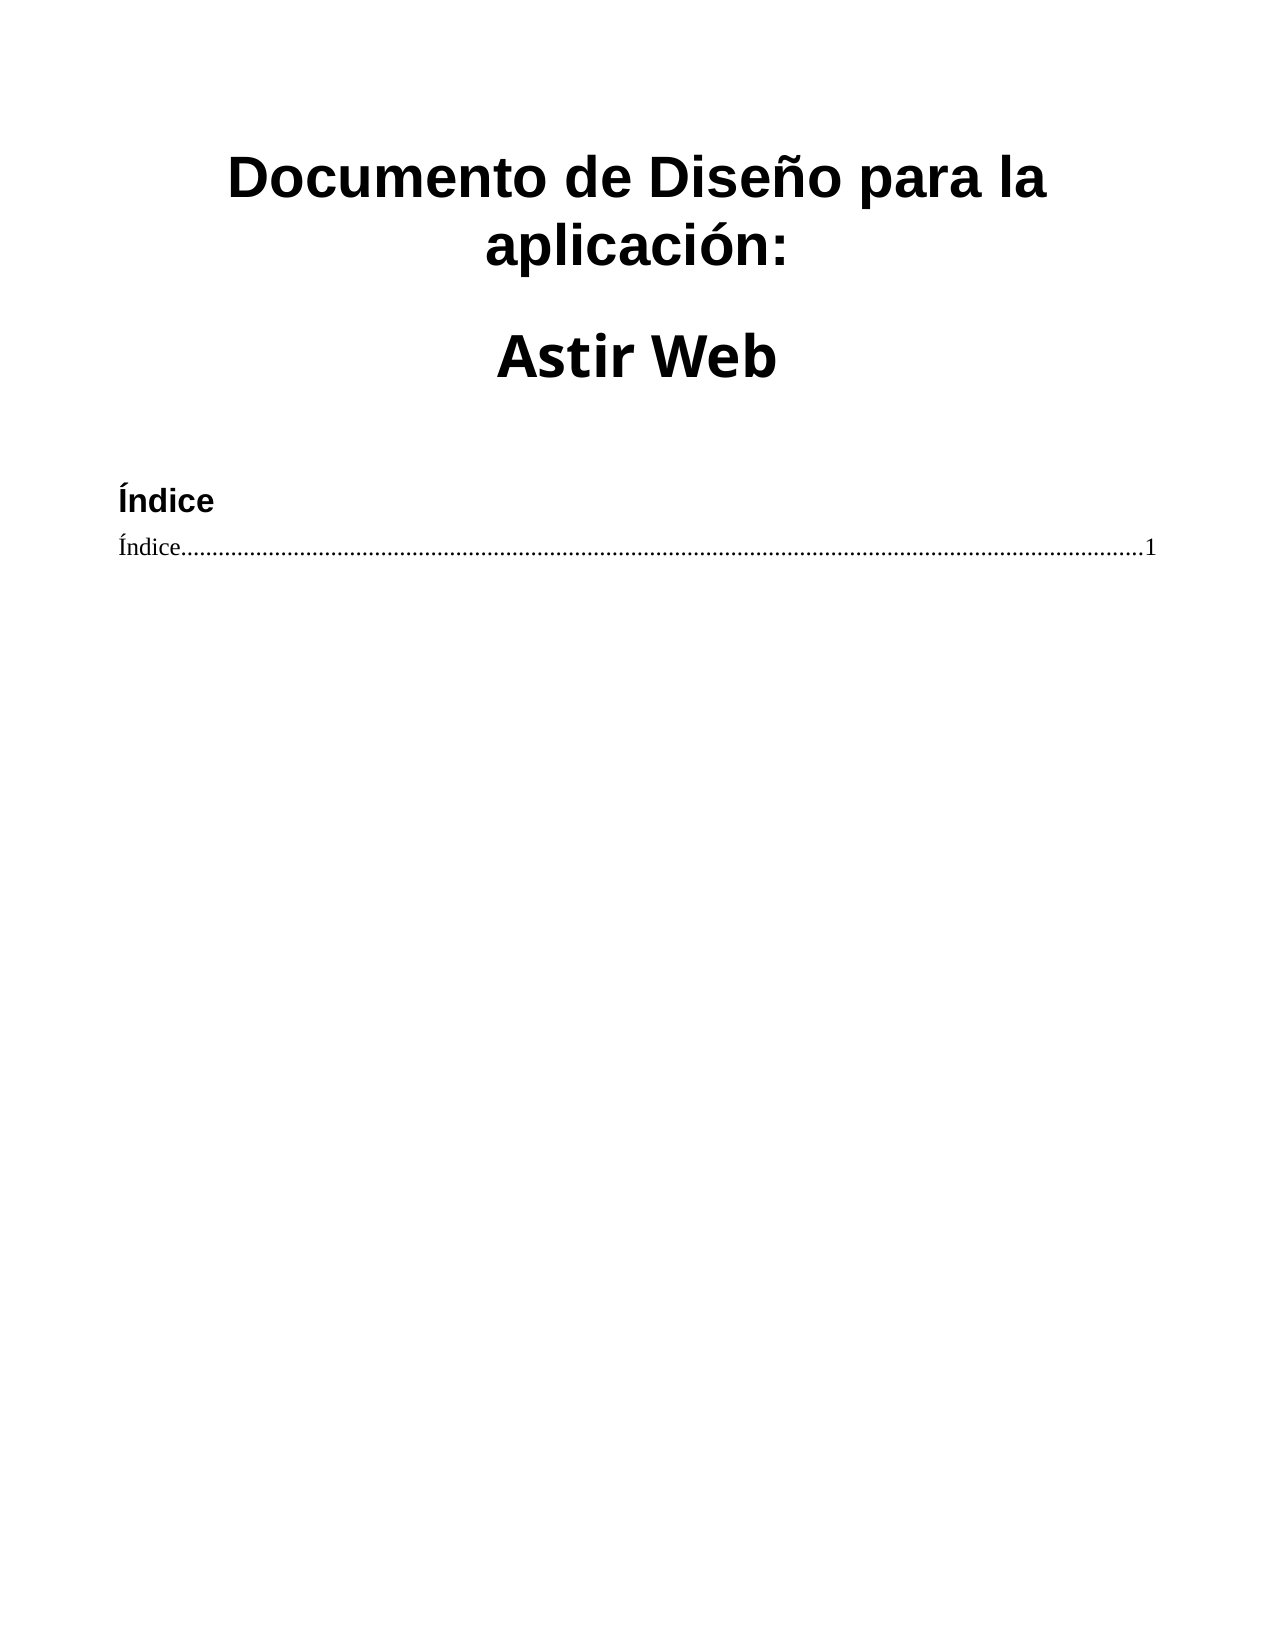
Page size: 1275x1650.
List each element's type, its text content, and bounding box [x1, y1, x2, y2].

subtitle Índice [118, 481, 1157, 519]
title Documento de Diseño para la aplicación: [118, 143, 1157, 277]
title Astir Web [118, 315, 1157, 394]
text Índice 1 [118, 532, 1157, 561]
